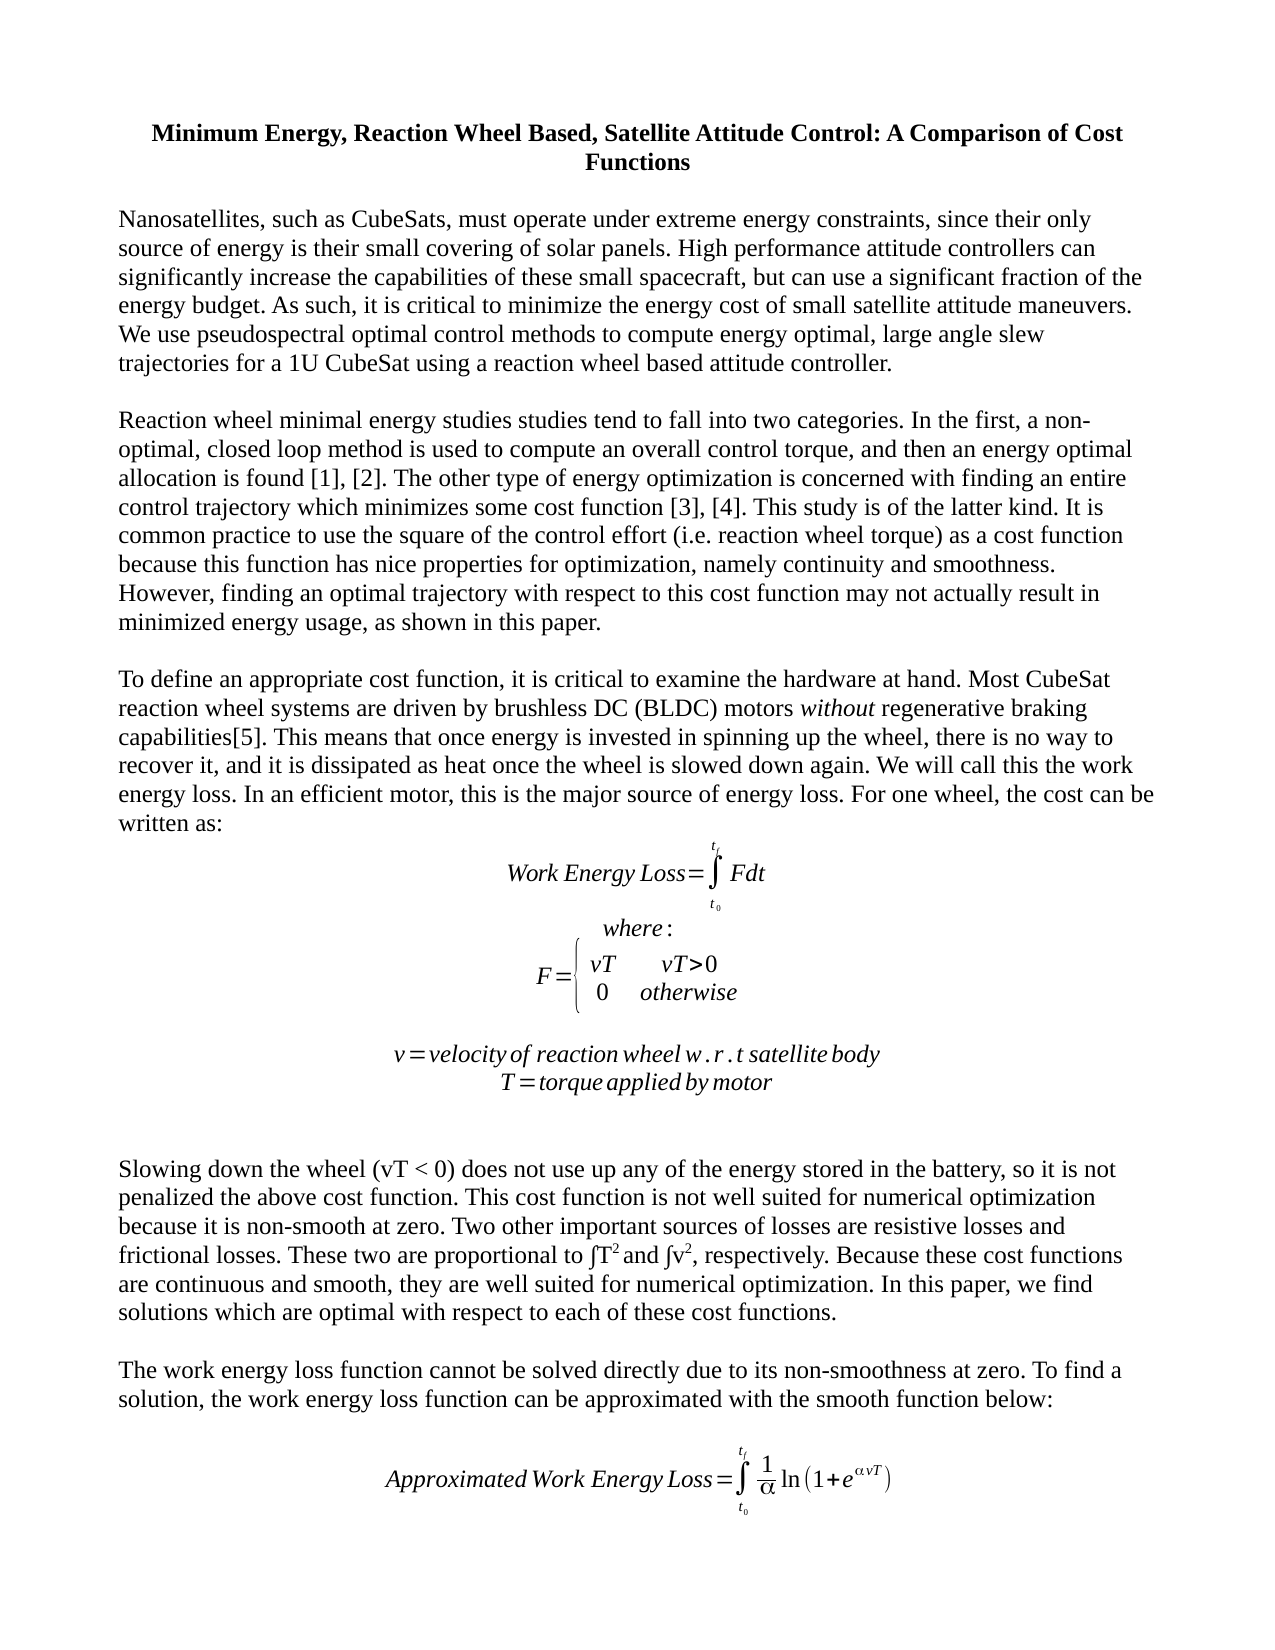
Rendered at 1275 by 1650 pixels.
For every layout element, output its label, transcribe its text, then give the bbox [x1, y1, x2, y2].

text The work energy loss function cannot be solved directly due to its non-smoothness at zero. To find a solution, the work energy loss function can be approximated with the smooth function below: [118, 1355, 1157, 1412]
text Reaction wheel minimal energy studies studies tend to fall into two categories. In the first, a non-optimal, closed loop method is used to compute an overall control torque, and then an energy optimal allocation is found [1], [2]⁠. The other type of energy optimization is concerned with finding an entire control trajectory which minimizes some cost function [3], [4]⁠. This study is of the latter kind. It is common practice to use the square of the control effort (i.e. reaction wheel torque) as a cost function because this function has nice properties for optimization, namely continuity and smoothness. However, finding an optimal trajectory with respect to this cost function may not actually result in minimized energy usage, as shown in this paper. [118, 406, 1157, 636]
text Slowing down the wheel (vT < 0) does not use up any of the energy stored in the battery, so it is not penalized the above cost function. This cost function is not well suited for numerical optimization because it is non-smooth at zero. Two other important sources of losses are resistive losses and frictional losses. These two are proportional to ∫T2 and ∫v2, respectively. Because these cost functions are continuous and smooth, they are well suited for numerical optimization. In this paper, we find solutions which are optimal with respect to each of these cost functions. [118, 1154, 1157, 1326]
text Nanosatellites, such as CubeSats, must operate under extreme energy constraints, since their only source of energy is their small covering of solar panels. High performance attitude controllers can significantly increase the capabilities of these small spacecraft, but can use a significant fraction of the energy budget. As such, it is critical to minimize the energy cost of small satellite attitude maneuvers. We use pseudospectral optimal control methods to compute energy optimal, large angle slew trajectories for a 1U CubeSat using a reaction wheel based attitude controller. [118, 204, 1157, 377]
text Minimum Energy, Reaction Wheel Based, Satellite Attitude Control: A Comparison of Cost Functions [118, 118, 1157, 176]
text To define an appropriate cost function, it is critical to examine the hardware at hand. Most CubeSat reaction wheel systems are driven by brushless DC (BLDC) motors without regenerative braking capabilities[5]⁠. This means that once energy is invested in spinning up the wheel, there is no way to recover it, and it is dissipated as heat once the wheel is slowed down again. We will call this the work energy loss. In an efficient motor, this is the major source of energy loss. For one wheel, the cost can be written as: [118, 664, 1157, 837]
